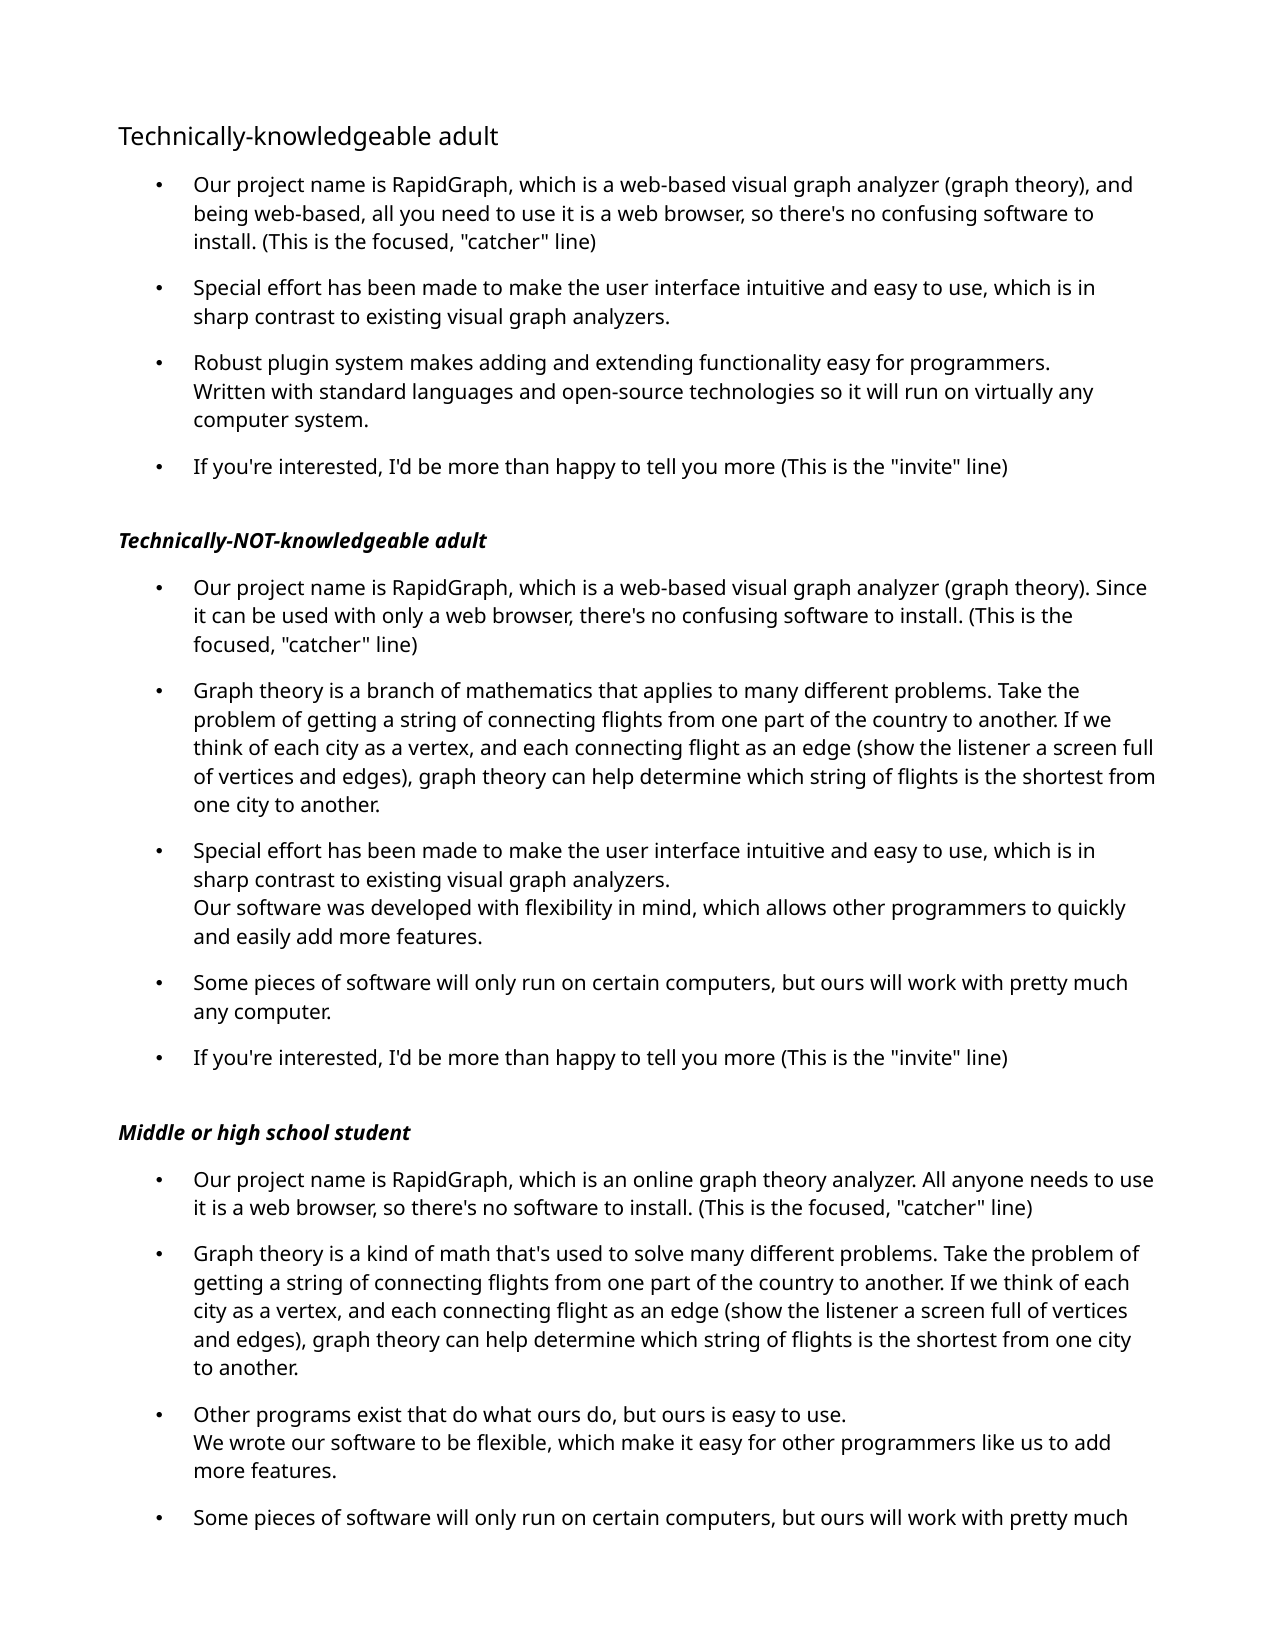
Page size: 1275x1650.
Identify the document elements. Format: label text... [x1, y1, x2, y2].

list Other programs exist that do what ours do, but ours is easy to use. We wrote our software to be flexible, which make it easy for other programmers like us to add more features. [156, 1400, 1157, 1485]
list Special effort has been made to make the user interface intuitive and easy to use, which is in sharp contrast to existing visual graph analyzers. [156, 273, 1157, 330]
list Robust plugin system makes adding and extending functionality easy for programmers. Written with standard languages and open-source technologies so it will run on virtually any computer system. [156, 348, 1157, 434]
list Our project name is RapidGraph, which is a web-based visual graph analyzer (graph theory). Since it can be used with only a web browser, there's no confusing software to install. (This is the focused, "catcher" line) [156, 573, 1157, 658]
list If you're interested, I'd be more than happy to tell you more (This is the "invite" line) [156, 1043, 1157, 1100]
list Our project name is RapidGraph, which is an online graph theory analyzer. All anyone needs to use it is a web browser, so there's no software to install. (This is the focused, "catcher" line) [156, 1165, 1157, 1222]
list Graph theory is a branch of mathematics that applies to many different problems. Take the problem of getting a string of connecting flights from one part of the country to another. If we think of each city as a vertex, and each connecting flight as an edge (show the listener a screen full of vertices and edges), graph theory can help determine which string of flights is the shortest from one city to another. [156, 676, 1157, 819]
list Technically-NOT-knowledgeable adult [118, 498, 1157, 555]
list Some pieces of software will only run on certain computers, but ours will work with pretty much [156, 1503, 1157, 1532]
list Special effort has been made to make the user interface intuitive and easy to use, which is in sharp contrast to existing visual graph analyzers. Our software was developed with flexibility in mind, which allows other programmers to quickly and easily add more features. [156, 837, 1157, 950]
text Technically-knowledgeable adult [118, 118, 1157, 152]
list Some pieces of software will only run on certain computers, but ours will work with pretty much any computer. [156, 968, 1157, 1025]
text Middle or high school student [118, 1118, 1157, 1147]
list Graph theory is a kind of math that's used to solve many different problems. Take the problem of getting a string of connecting flights from one part of the country to another. If we think of each city as a vertex, and each connecting flight as an edge (show the listener a screen full of vertices and edges), graph theory can help determine which string of flights is the shortest from one city to another. [156, 1239, 1157, 1382]
list Our project name is RapidGraph, which is a web-based visual graph analyzer (graph theory), and being web-based, all you need to use it is a web browser, so there's no confusing software to install. (This is the focused, "catcher" line) [156, 170, 1157, 256]
list If you're interested, I'd be more than happy to tell you more (This is the "invite" line) [156, 452, 1157, 480]
